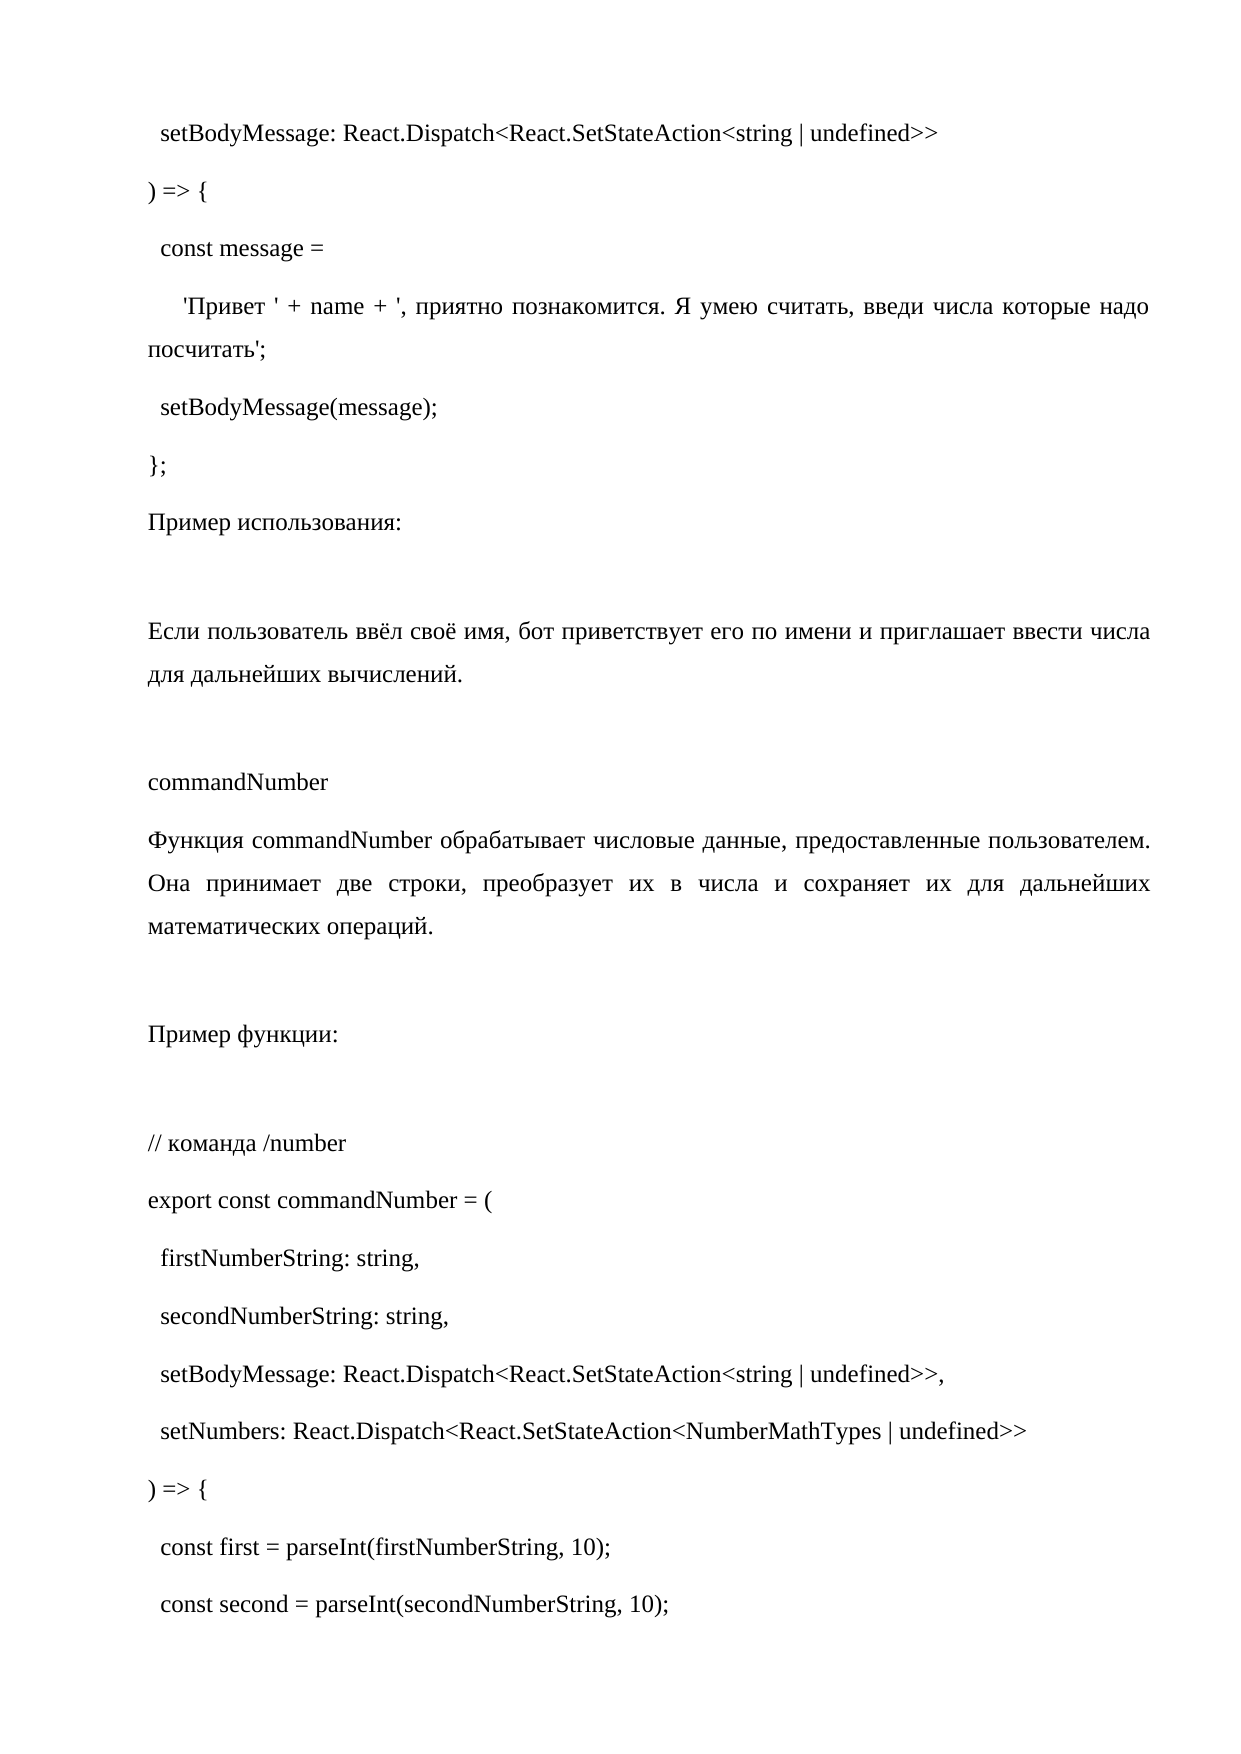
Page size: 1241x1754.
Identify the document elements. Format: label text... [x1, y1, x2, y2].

text ) => { [148, 1474, 1152, 1503]
text export const commandNumber = ( [148, 1186, 1152, 1214]
text Пример функции: [148, 1019, 1152, 1048]
text const second = parseInt(secondNumberString, 10); [148, 1589, 1152, 1618]
text commandNumber [148, 767, 1152, 796]
text }; [148, 450, 1152, 478]
text setBodyMessage: React.Dispatch<React.SetStateAction<string | undefined>> [148, 118, 1152, 147]
text const message = [148, 233, 1152, 262]
text setBodyMessage: React.Dispatch<React.SetStateAction<string | undefined>>, [148, 1359, 1152, 1387]
text ) => { [148, 176, 1152, 204]
text // команда /number [148, 1128, 1152, 1157]
text firstNumberString: string, [148, 1243, 1152, 1272]
text setBodyMessage(message); [148, 392, 1152, 421]
text 'Привет ' + name + ', приятно познакомится. Я умею считать, введи числа которые надо посчитать'; [148, 291, 1152, 363]
text secondNumberString: string, [148, 1301, 1152, 1330]
text const first = parseInt(firstNumberString, 10); [148, 1532, 1152, 1561]
text Если пользователь ввёл своё имя, бот приветствует его по имени и приглашает ввести числа для дальнейших вычислений. [148, 616, 1152, 688]
text setNumbers: React.Dispatch<React.SetStateAction<NumberMathTypes | undefined>> [148, 1416, 1152, 1445]
text Функция commandNumber обрабатывает числовые данные, предоставленные пользователем. Она принимает две строки, преобразует их в числа и сохраняет их для дальнейших математических операций. [148, 825, 1152, 940]
text Пример использования: [148, 507, 1152, 536]
